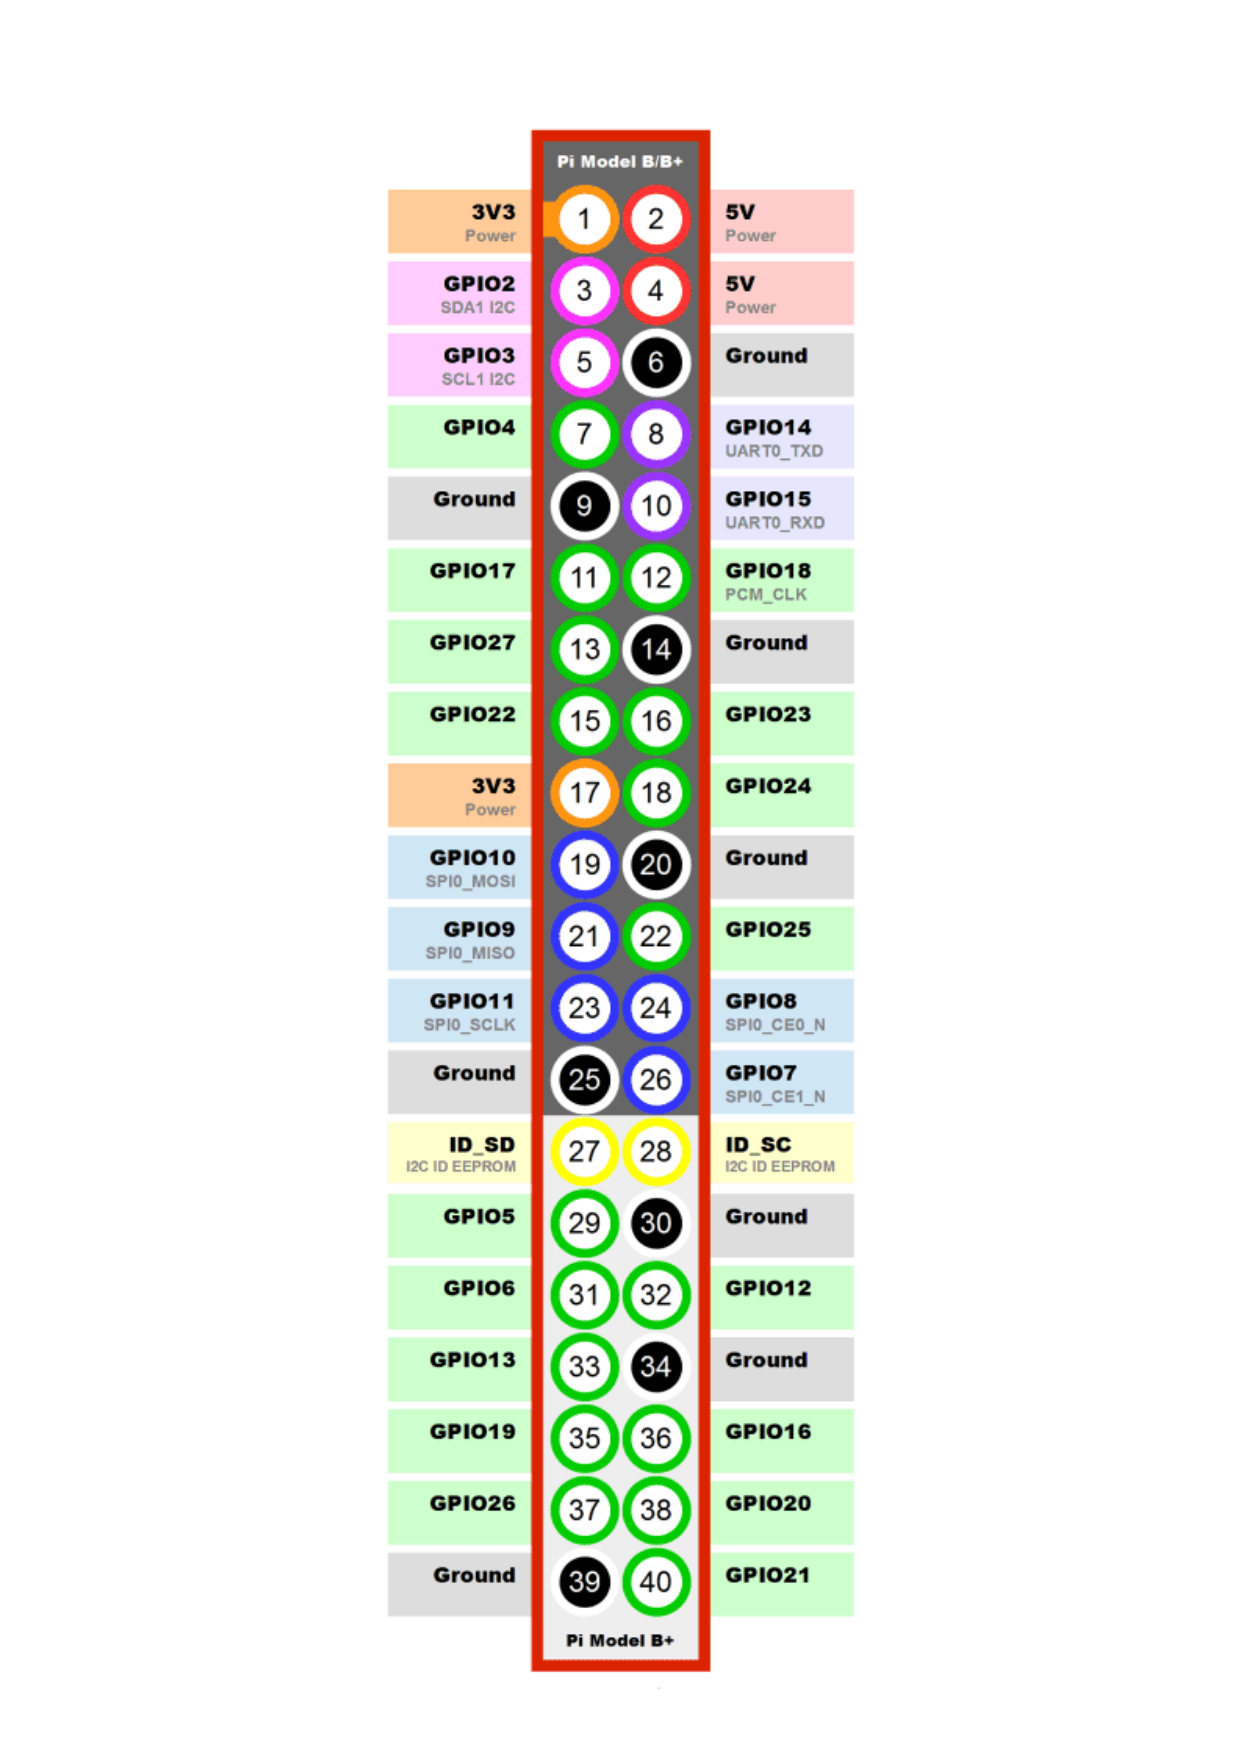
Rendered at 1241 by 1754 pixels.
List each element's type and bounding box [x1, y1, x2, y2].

picture [376, 118, 864, 1719]
